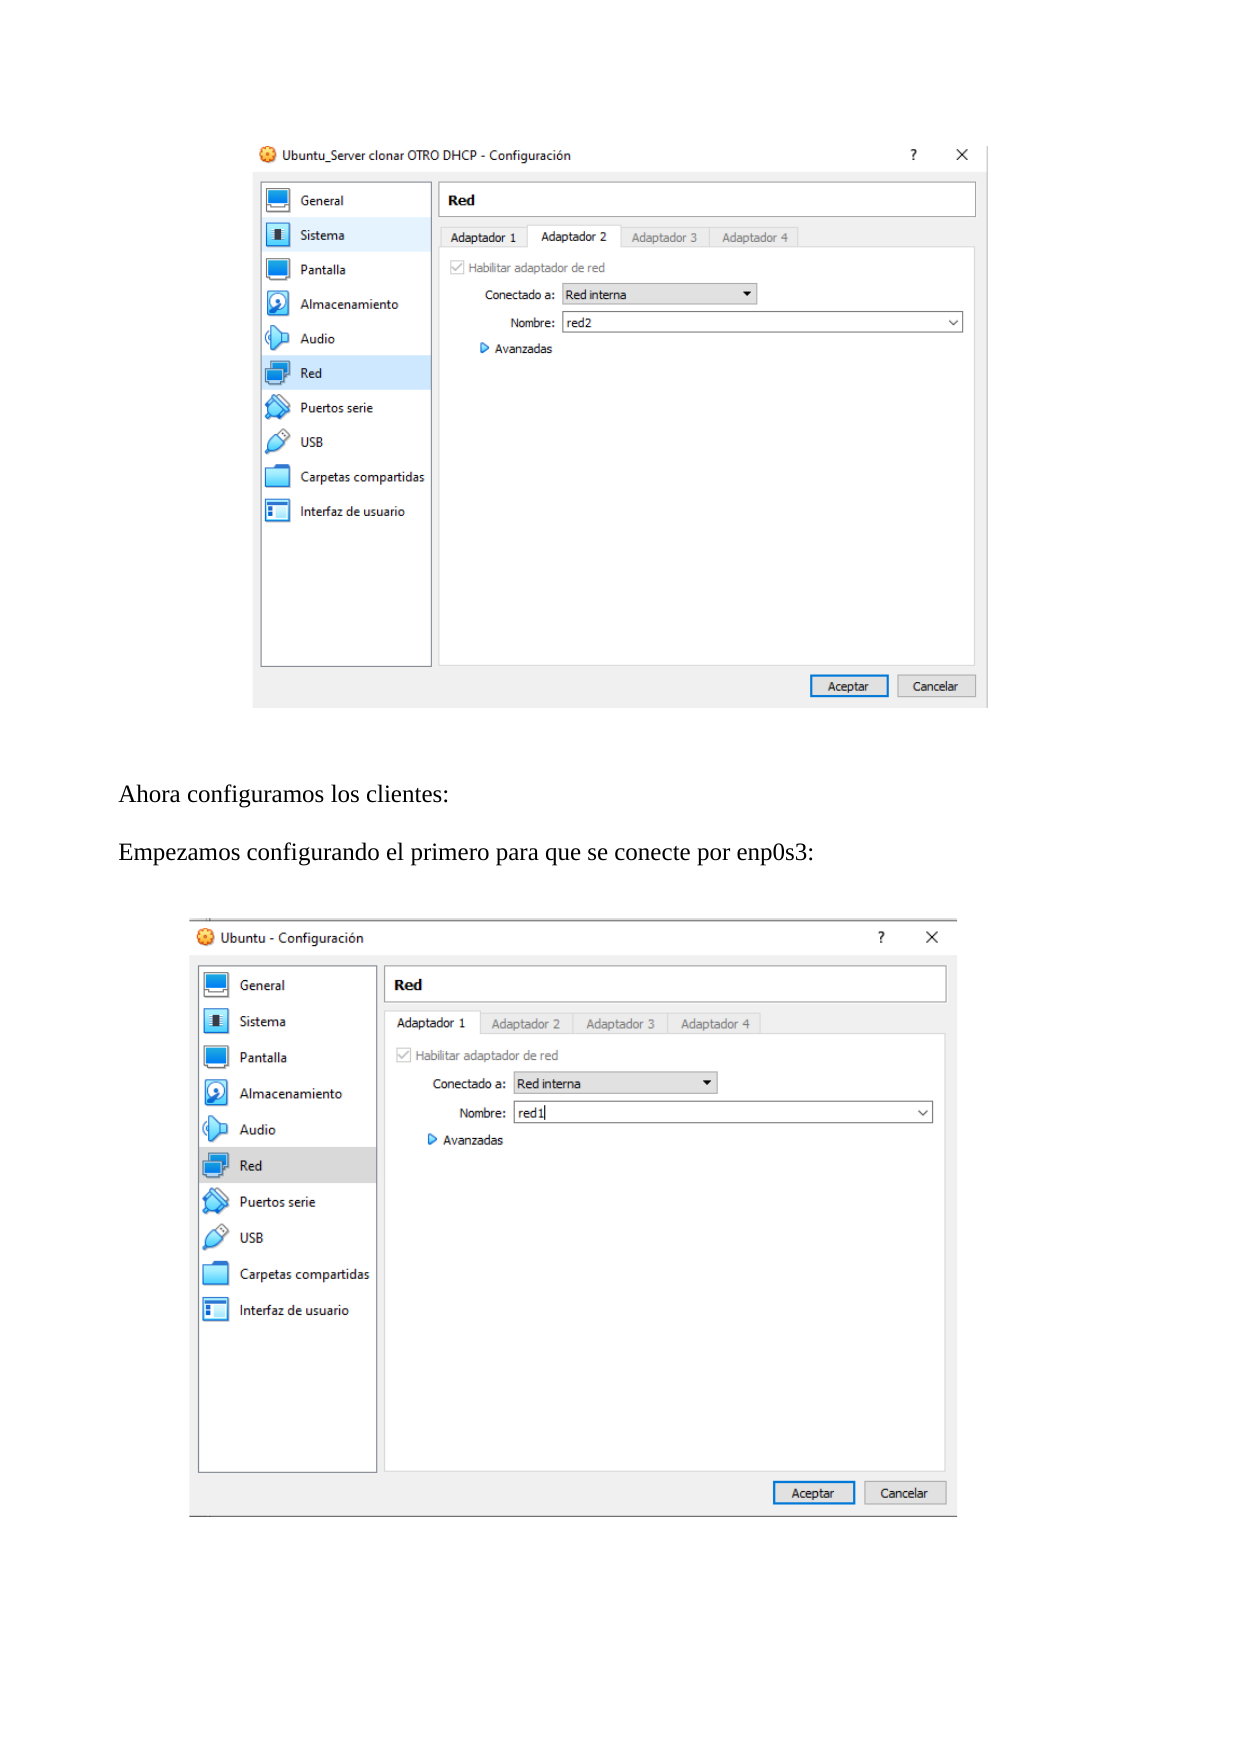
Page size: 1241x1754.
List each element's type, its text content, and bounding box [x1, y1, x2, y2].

text Ahora configuramos los clientes: [118, 779, 1122, 808]
text Empezamos configurando el primero para que se conecte por enp0s3: [118, 837, 1122, 866]
picture [252, 146, 988, 708]
picture [189, 918, 958, 1517]
